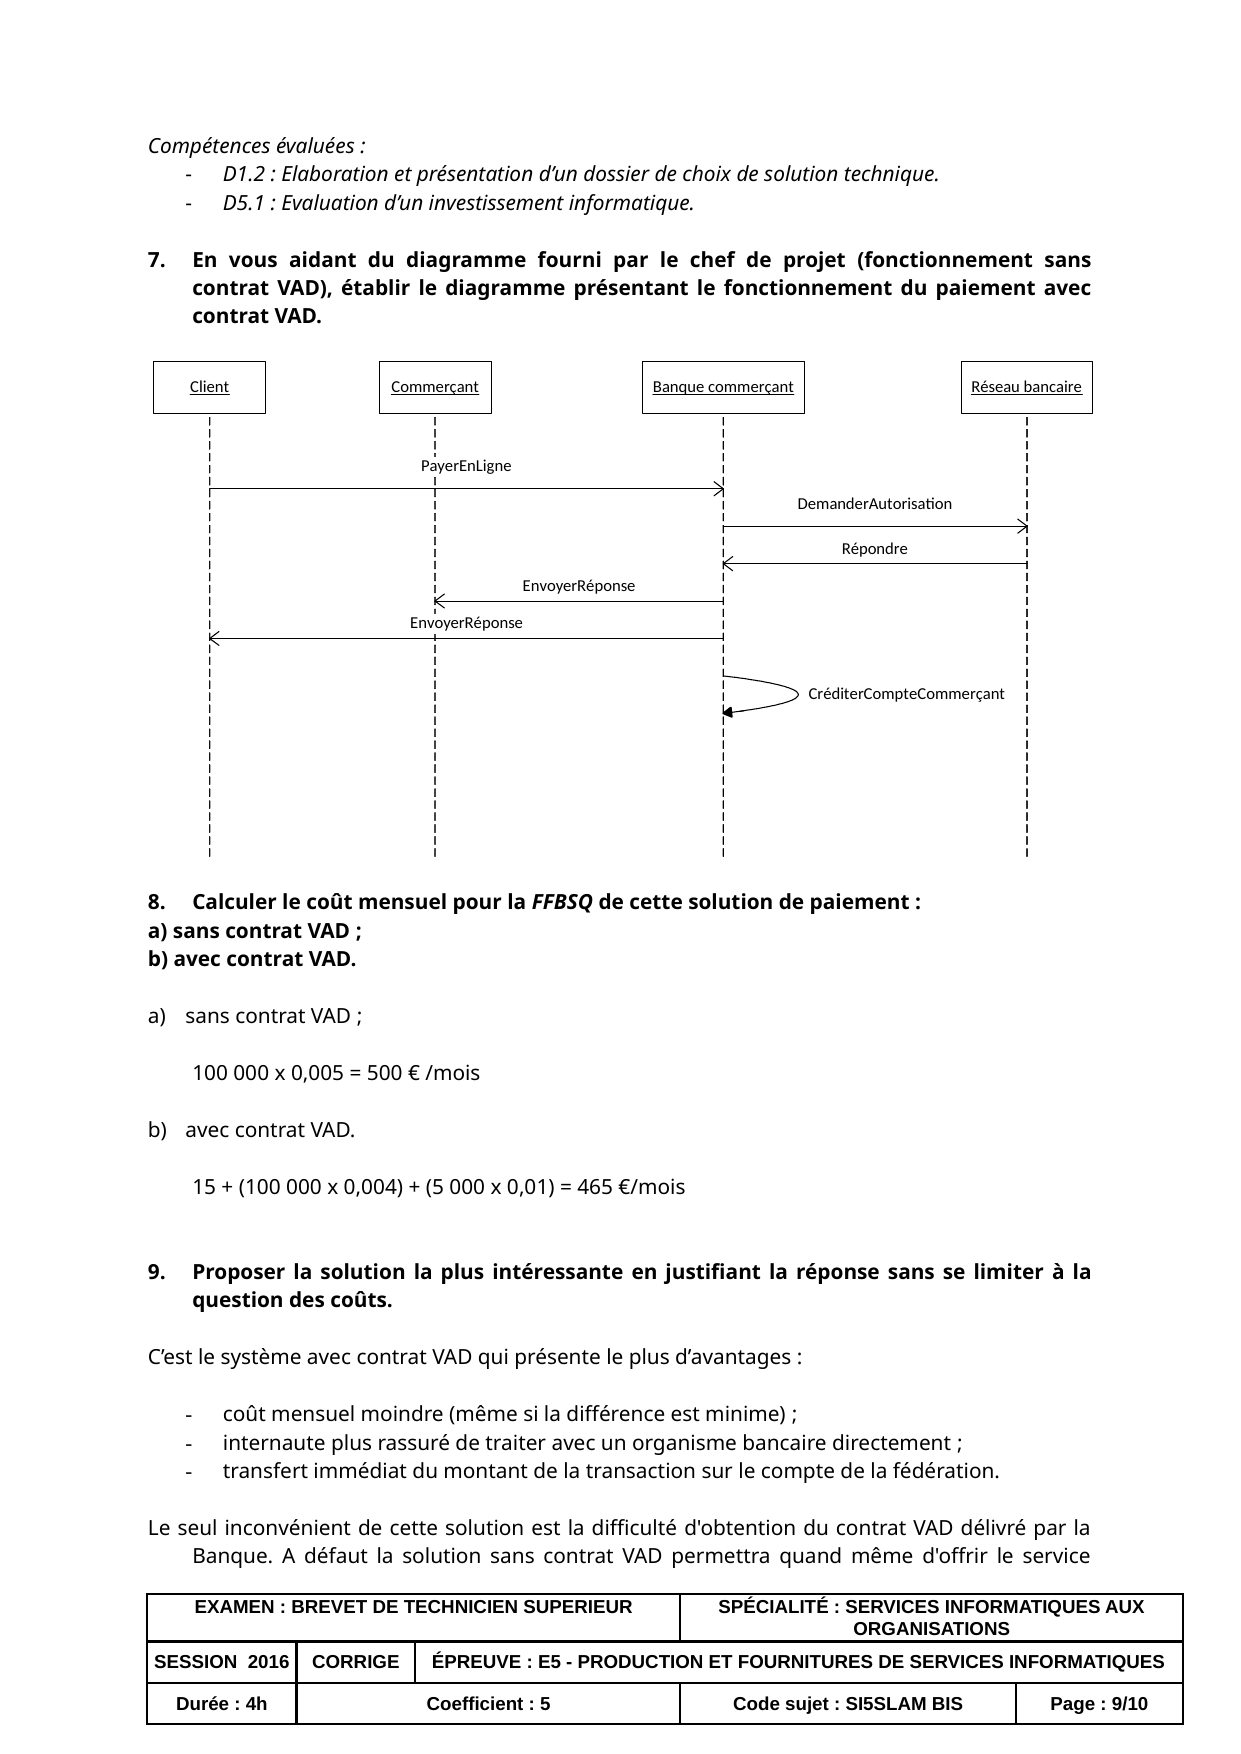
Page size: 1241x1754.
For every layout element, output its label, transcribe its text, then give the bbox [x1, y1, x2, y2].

list sans contrat VAD ; [148, 1001, 1092, 1029]
list Proposer la solution la plus intéressante en justifiant la réponse sans se limiter à la question des coûts. [148, 1257, 1092, 1314]
text Le seul inconvénient de cette solution est la difficulté d'obtention du contrat VAD délivré par la Banque. A défaut la solution sans contrat VAD permettra quand même d'offrir le service [148, 1513, 1092, 1570]
list D1.2 : Elaboration et présentation d’un dossier de choix de solution technique. [185, 159, 1092, 188]
text 15 + (100 000 x 0,004) + (5 000 x 0,01) = 465 €/mois [148, 1172, 1092, 1200]
text 100 000 x 0,005 = 500 € /mois [148, 1058, 1092, 1086]
list avec contrat VAD. [148, 1115, 1092, 1143]
list D5.1 : Evaluation d’un investissement informatique. [185, 188, 1092, 216]
text C’est le système avec contrat VAD qui présente le plus d’avantages : [148, 1342, 1092, 1371]
text a) sans contrat VAD ; [148, 916, 1092, 944]
list transfert immédiat du montant de la transaction sur le compte de la fédération. [185, 1456, 1092, 1484]
text b) avec contrat VAD. [148, 944, 1092, 973]
list Calculer le coût mensuel pour la FFBSQ de cette solution de paiement : [148, 887, 1092, 916]
text Compétences évaluées : [148, 131, 1092, 159]
list internaute plus rassuré de traiter avec un organisme bancaire directement ; [185, 1428, 1092, 1456]
list En vous aidant du diagramme fourni par le chef de projet (fonctionnement sans contrat VAD), établir le diagramme présentant le fonctionnement du paiement avec contrat VAD. [148, 245, 1092, 330]
list coût mensuel moindre (même si la différence est minime) ; [185, 1399, 1092, 1428]
